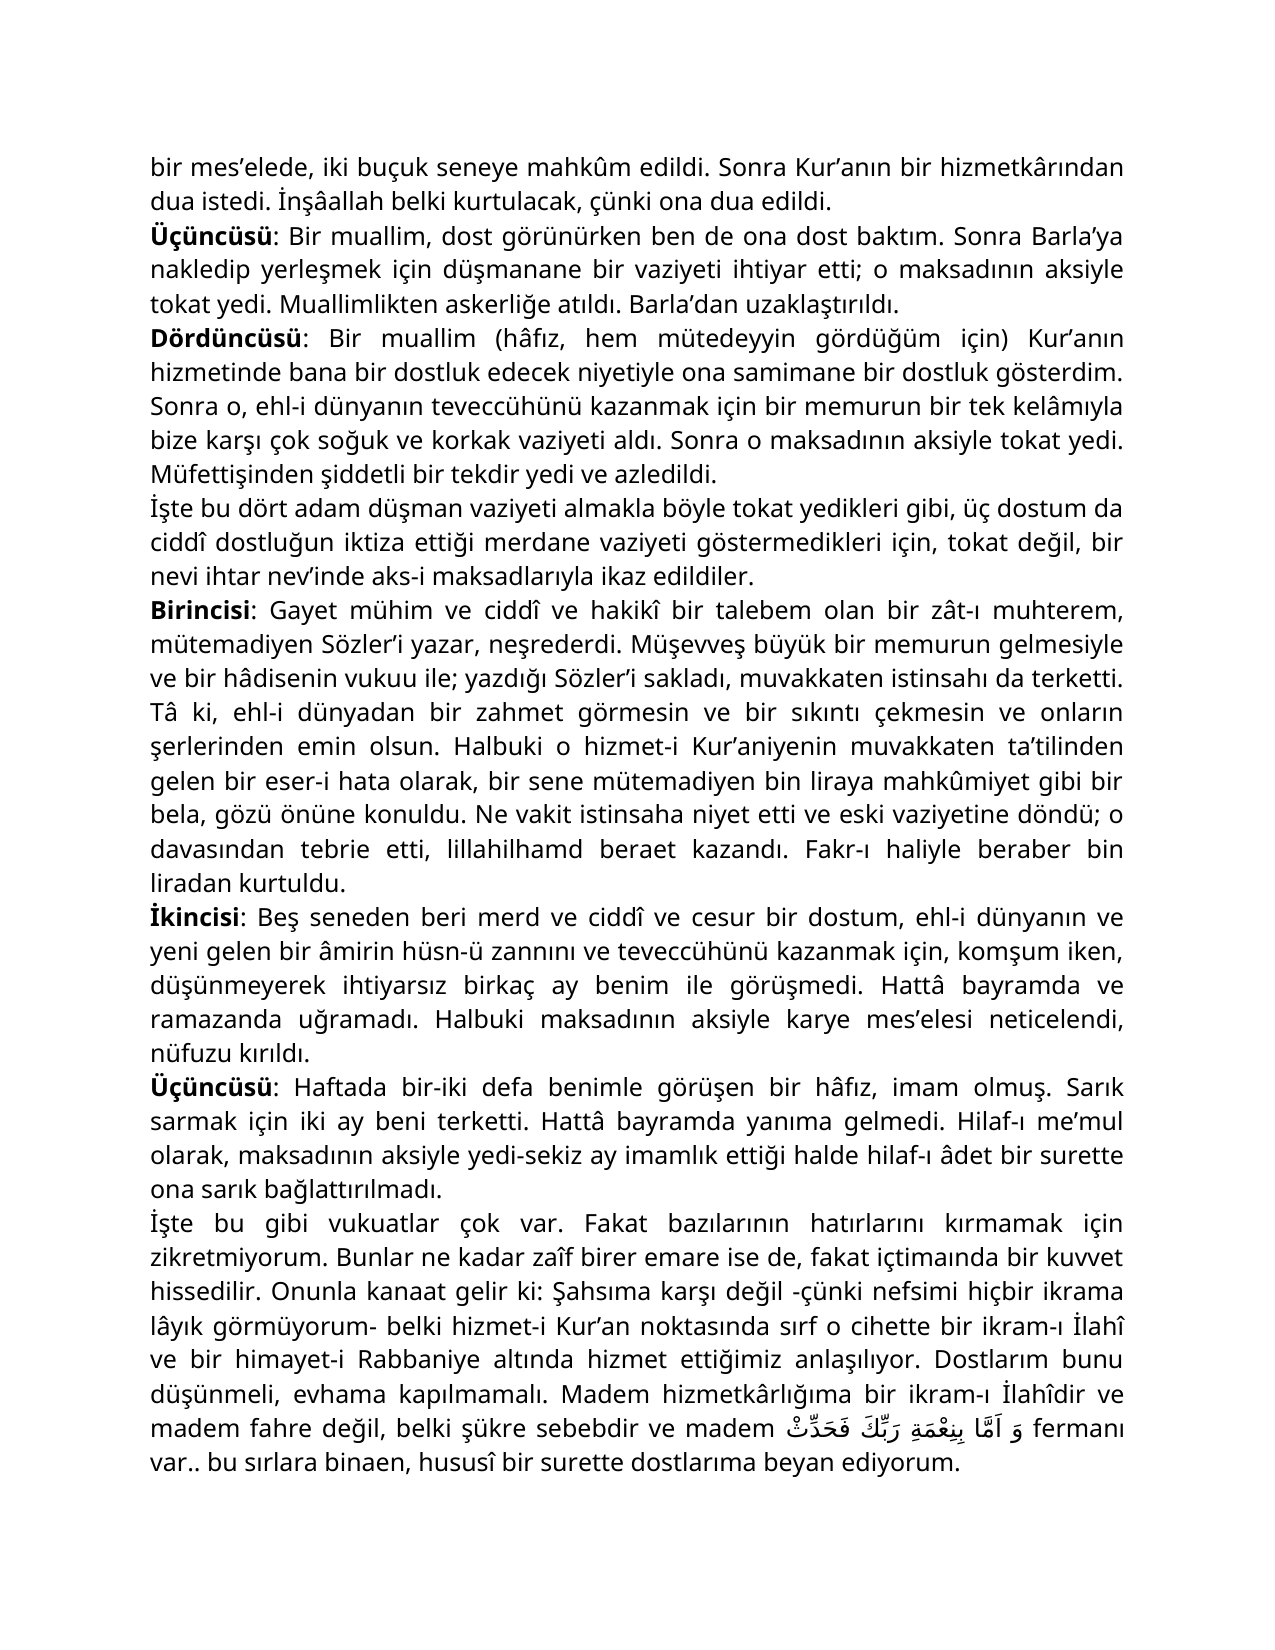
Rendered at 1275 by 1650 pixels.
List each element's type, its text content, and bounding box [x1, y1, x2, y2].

text Üçüncüsü: Bir muallim, dost görünürken ben de ona dost baktım. Sonra Barla’ya nakledip yerleşmek için düşmanane bir vaziyeti ihtiyar etti; o maksadının aksiyle tokat yedi. Muallimlikten askerliğe atıldı. Barla’dan uzaklaştırıldı. [150, 218, 1125, 320]
text Dördüncüsü: Bir muallim (hâfız, hem mütedeyyin gördüğüm için) Kur’anın hizmetinde bana bir dostluk edecek niyetiyle ona samimane bir dostluk gösterdim. Sonra o, ehl-i dünyanın teveccühünü kazanmak için bir memurun bir tek kelâmıyla bize karşı çok soğuk ve korkak vaziyeti aldı. Sonra o maksadının aksiyle tokat yedi. Müfettişinden şiddetli bir tekdir yedi ve azledildi. [150, 320, 1125, 491]
text bir mes’elede, iki buçuk seneye mahkûm edildi. Sonra Kur’anın bir hizmetkârından dua istedi. İnşâallah belki kurtulacak, çünki ona dua edildi. [150, 150, 1125, 218]
text İşte bu gibi vukuatlar çok var. Fakat bazılarının hatırlarını kırmamak için zikretmiyorum. Bunlar ne kadar zaîf birer emare ise de, fakat içtimaında bir kuvvet hissedilir. Onunla kanaat gelir ki: Şahsıma karşı değil -çünki nefsimi hiçbir ikrama lâyık görmüyorum- belki hizmet-i Kur’an noktasında sırf o cihette bir ikram-ı İlahî ve bir himayet-i Rabbaniye altında hizmet ettiğimiz anlaşılıyor. Dostlarım bunu düşünmeli, evhama kapılmamalı. Madem hizmetkârlığıma bir ikram-ı İlahîdir ve madem fahre değil, belki şükre sebebdir ve madem وَ اَمَّا بِنِعْمَةِ رَبِّكَ فَحَدِّثْ fermanı var.. bu sırlara binaen, hususî bir surette dostlarıma beyan ediyorum. [150, 1206, 1125, 1478]
text İkincisi: Beş seneden beri merd ve ciddî ve cesur bir dostum, ehl-i dünyanın ve yeni gelen bir âmirin hüsn-ü zannını ve teveccühünü kazanmak için, komşum iken, düşünmeyerek ihtiyarsız birkaç ay benim ile görüşmedi. Hattâ bayramda ve ramazanda uğramadı. Halbuki maksadının aksiyle karye mes’elesi neticelendi, nüfuzu kırıldı. [150, 899, 1125, 1070]
text Üçüncüsü: Haftada bir-iki defa benimle görüşen bir hâfız, imam olmuş. Sarık sarmak için iki ay beni terketti. Hattâ bayramda yanıma gelmedi. Hilaf-ı me’mul olarak, maksadının aksiyle yedi-sekiz ay imamlık ettiği halde hilaf-ı âdet bir surette ona sarık bağlattırılmadı. [150, 1070, 1125, 1206]
text İşte bu dört adam düşman vaziyeti almakla böyle tokat yedikleri gibi, üç dostum da ciddî dostluğun iktiza ettiği merdane vaziyeti göstermedikleri için, tokat değil, bir nevi ihtar nev’inde aks-i maksadlarıyla ikaz edildiler. [150, 491, 1125, 593]
text Birincisi: Gayet mühim ve ciddî ve hakikî bir talebem olan bir zât-ı muhterem, mütemadiyen Sözler’i yazar, neşrederdi. Müşevveş büyük bir memurun gelmesiyle ve bir hâdisenin vukuu ile; yazdığı Sözler’i sakladı, muvakkaten istinsahı da terketti. Tâ ki, ehl-i dünyadan bir zahmet görmesin ve bir sıkıntı çekmesin ve onların şerlerinden emin olsun. Halbuki o hizmet-i Kur’aniyenin muvakkaten ta’tilinden gelen bir eser-i hata olarak, bir sene mütemadiyen bin liraya mahkûmiyet gibi bir bela, gözü önüne konuldu. Ne vakit istinsaha niyet etti ve eski vaziyetine döndü; o davasından tebrie etti, lillahilhamd beraet kazandı. Fakr-ı haliyle beraber bin liradan kurtuldu. [150, 593, 1125, 899]
